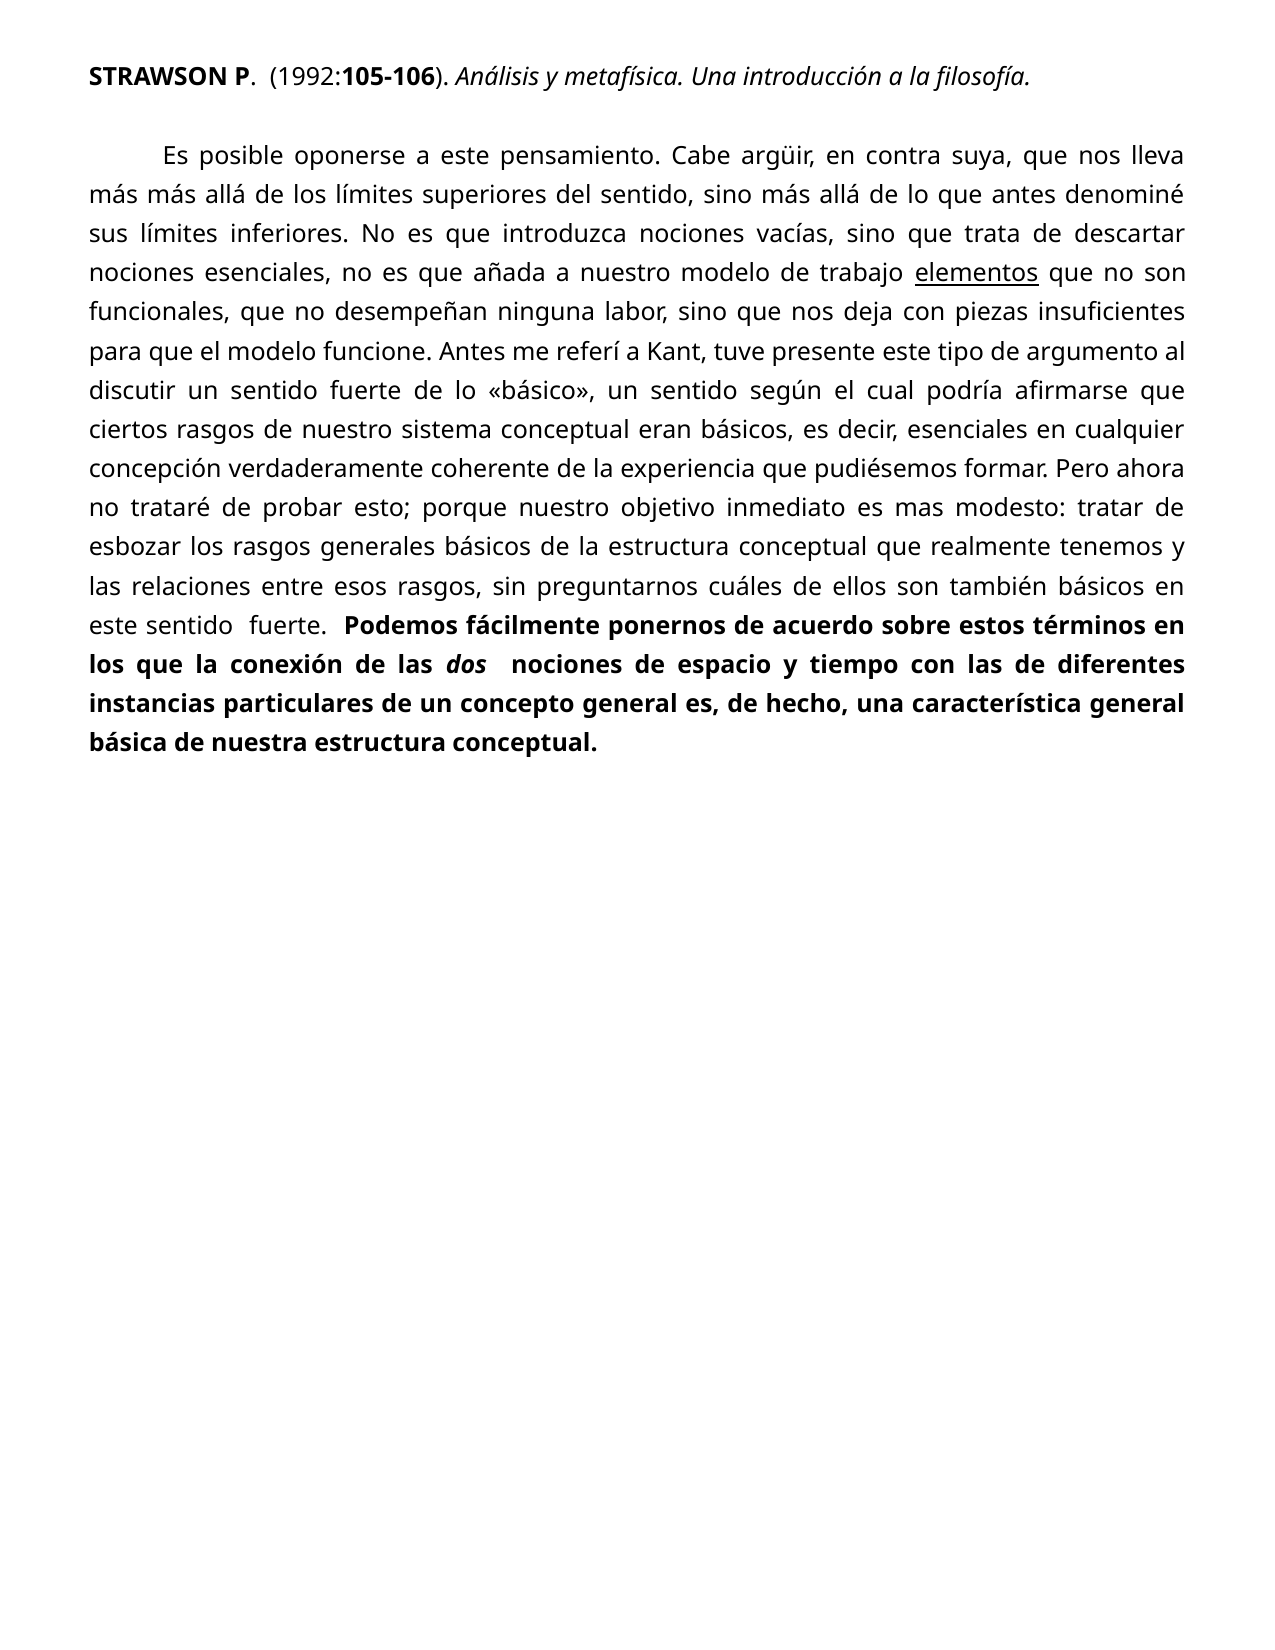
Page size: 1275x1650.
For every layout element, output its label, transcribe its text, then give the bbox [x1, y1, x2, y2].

text Es posible oponerse a este pensamiento. Cabe argüir, en contra suya, que nos lleva más más allá de los límites superiores del sentido, sino más allá de lo que antes denominé sus límites inferiores. No es que introduzca nociones vacías, sino que trata de descartar nociones esenciales, no es que añada a nuestro modelo de trabajo elementos que no son funcionales, que no desempeñan ninguna labor, sino que nos deja con piezas insuficientes para que el modelo funcione. Antes me referí a Kant, tuve presente este tipo de argumento al discutir un sentido fuerte de lo «básico», un sentido según el cual podría afirmarse que ciertos rasgos de nuestro sistema conceptual eran básicos, es decir, esenciales en cualquier concepción verdaderamente coherente de la experiencia que pudiésemos formar. Pero ahora no trataré de probar esto; porque nuestro objetivo inmediato es mas modesto: tratar de esbozar los rasgos generales básicos de la estructura conceptual que realmente tenemos y las relaciones entre esos rasgos, sin preguntarnos cuáles de ellos son también básicos en este sentido fuerte. Podemos fácilmente ponernos de acuerdo sobre estos términos en los que la conexión de las dos nociones de espacio y tiempo con las de diferentes instancias particulares de un concepto general es, de hecho, una característica general básica de nuestra estructura conceptual. [88, 137, 1186, 759]
text STRAWSON P. (1992:105-106). Análisis y metafísica. Una introducción a la filosofía. [88, 59, 1186, 93]
